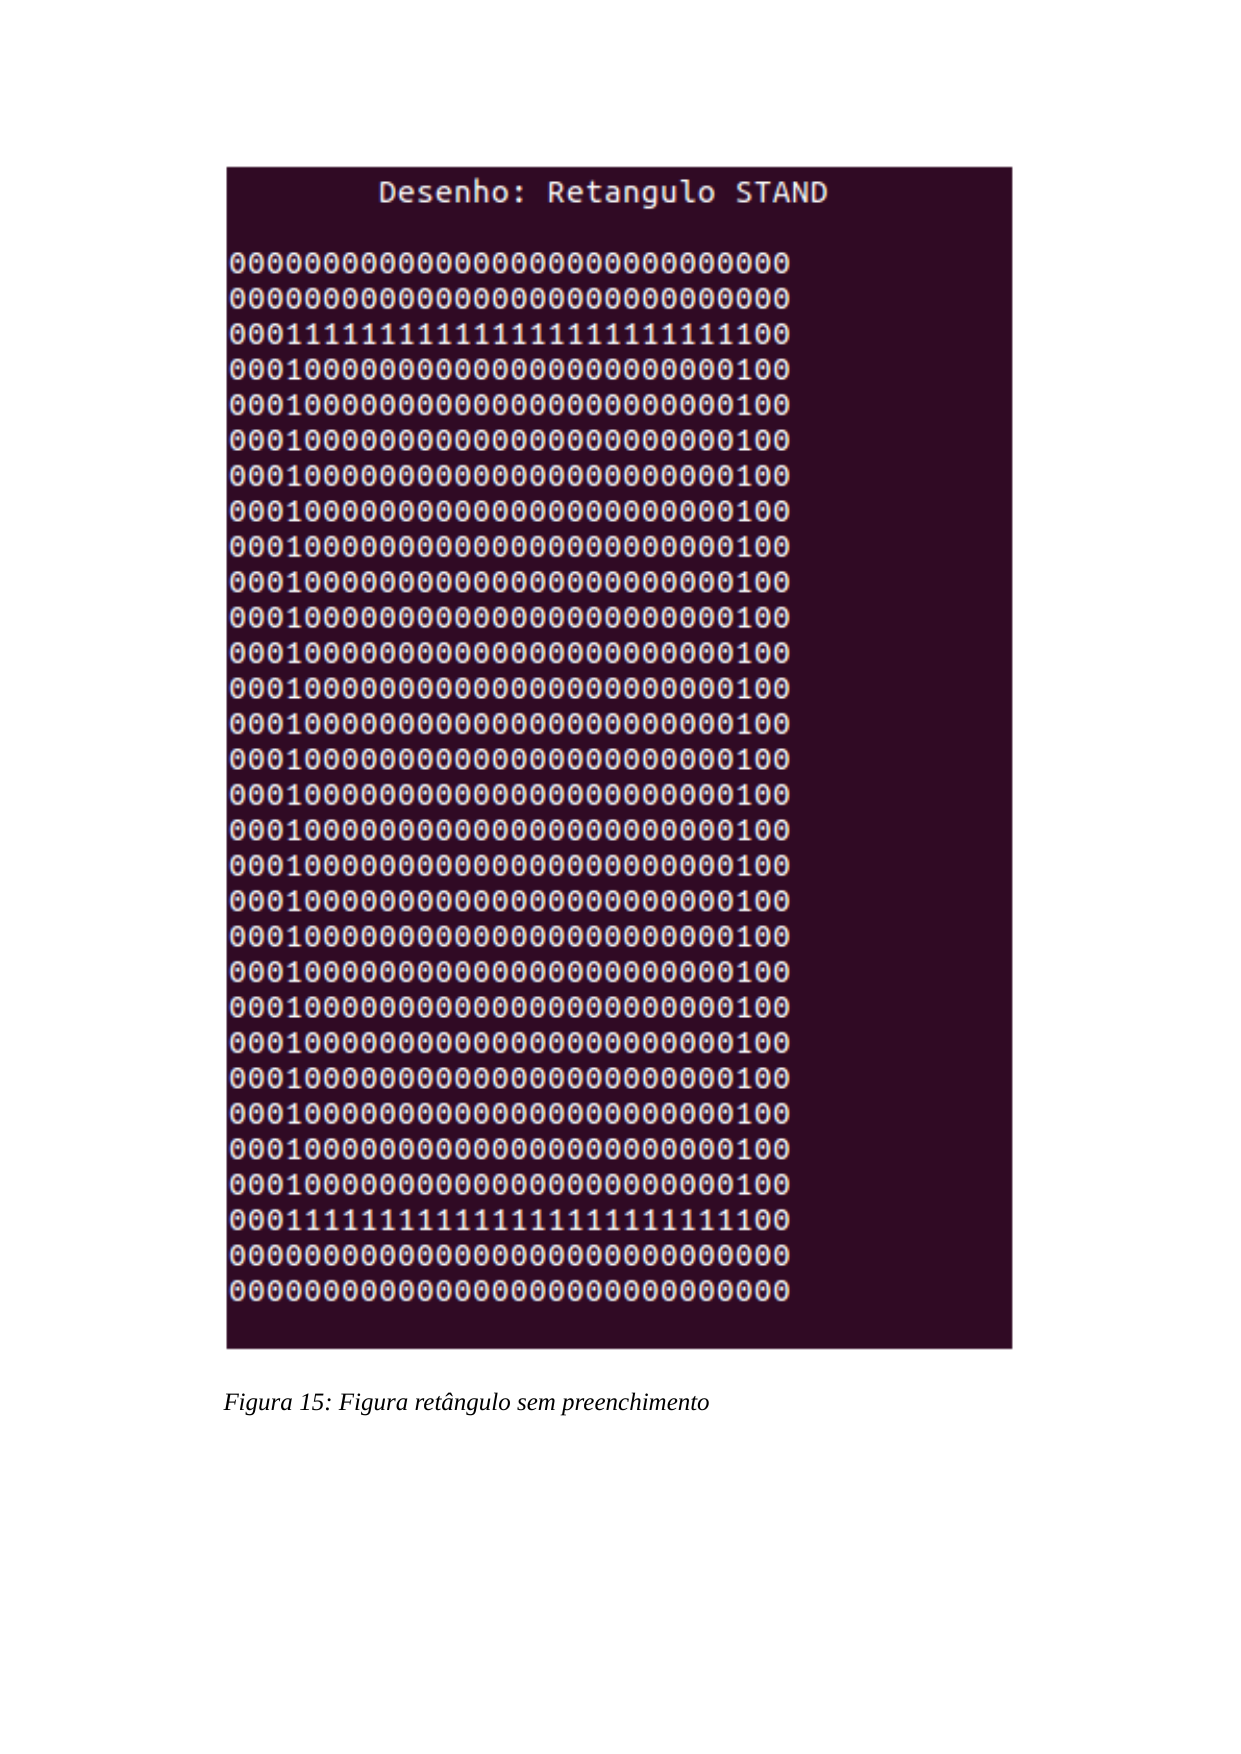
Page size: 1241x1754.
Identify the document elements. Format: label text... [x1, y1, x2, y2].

picture [223, 130, 1017, 1387]
text Figura 15: Figura retângulo sem preenchimento [223, 1387, 1017, 1415]
